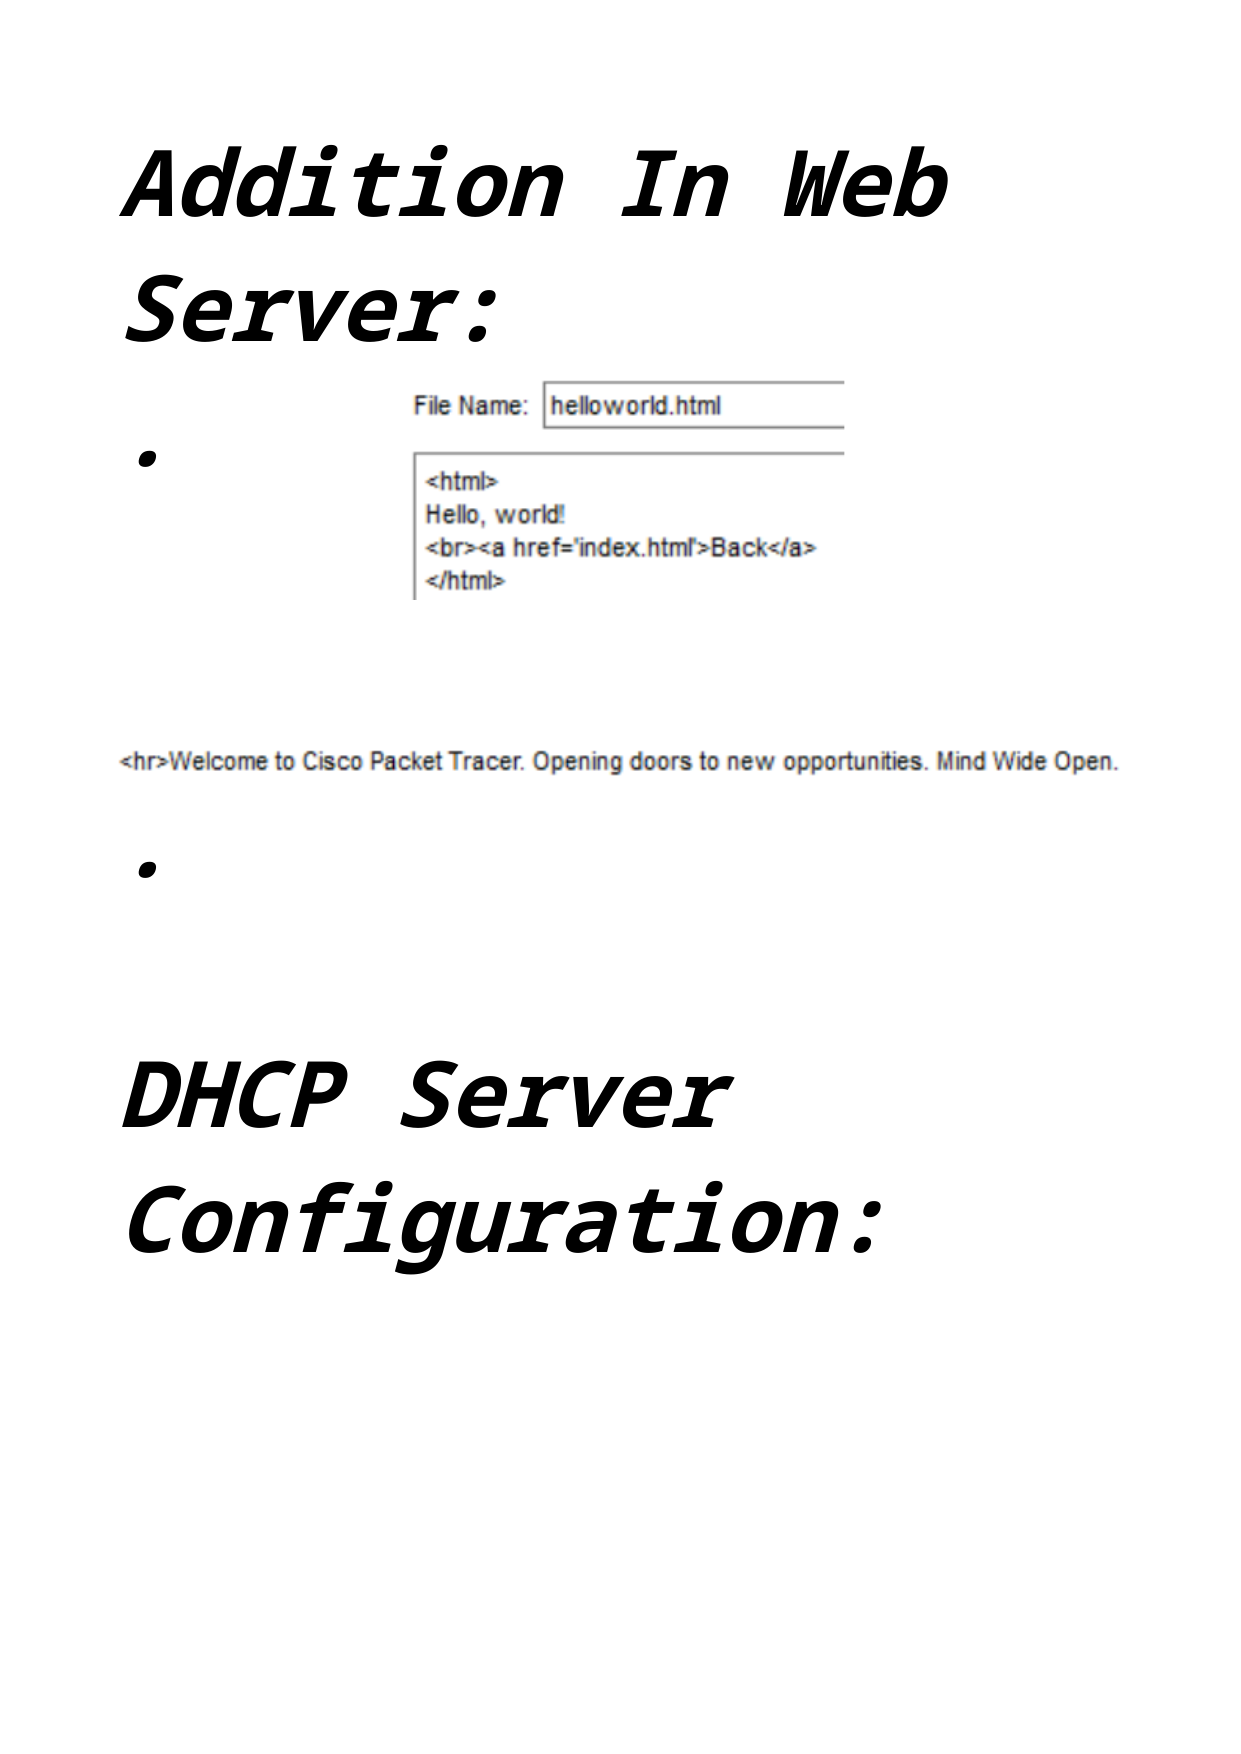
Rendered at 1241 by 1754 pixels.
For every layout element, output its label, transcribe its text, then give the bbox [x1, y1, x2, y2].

text . [118, 368, 396, 493]
text Addition In Web Server: [118, 118, 1122, 368]
text DHCP Server Configuration: [118, 1029, 1122, 1279]
text . [118, 780, 1122, 904]
picture [396, 367, 845, 600]
text [845, 368, 1122, 493]
picture [118, 742, 1123, 780]
